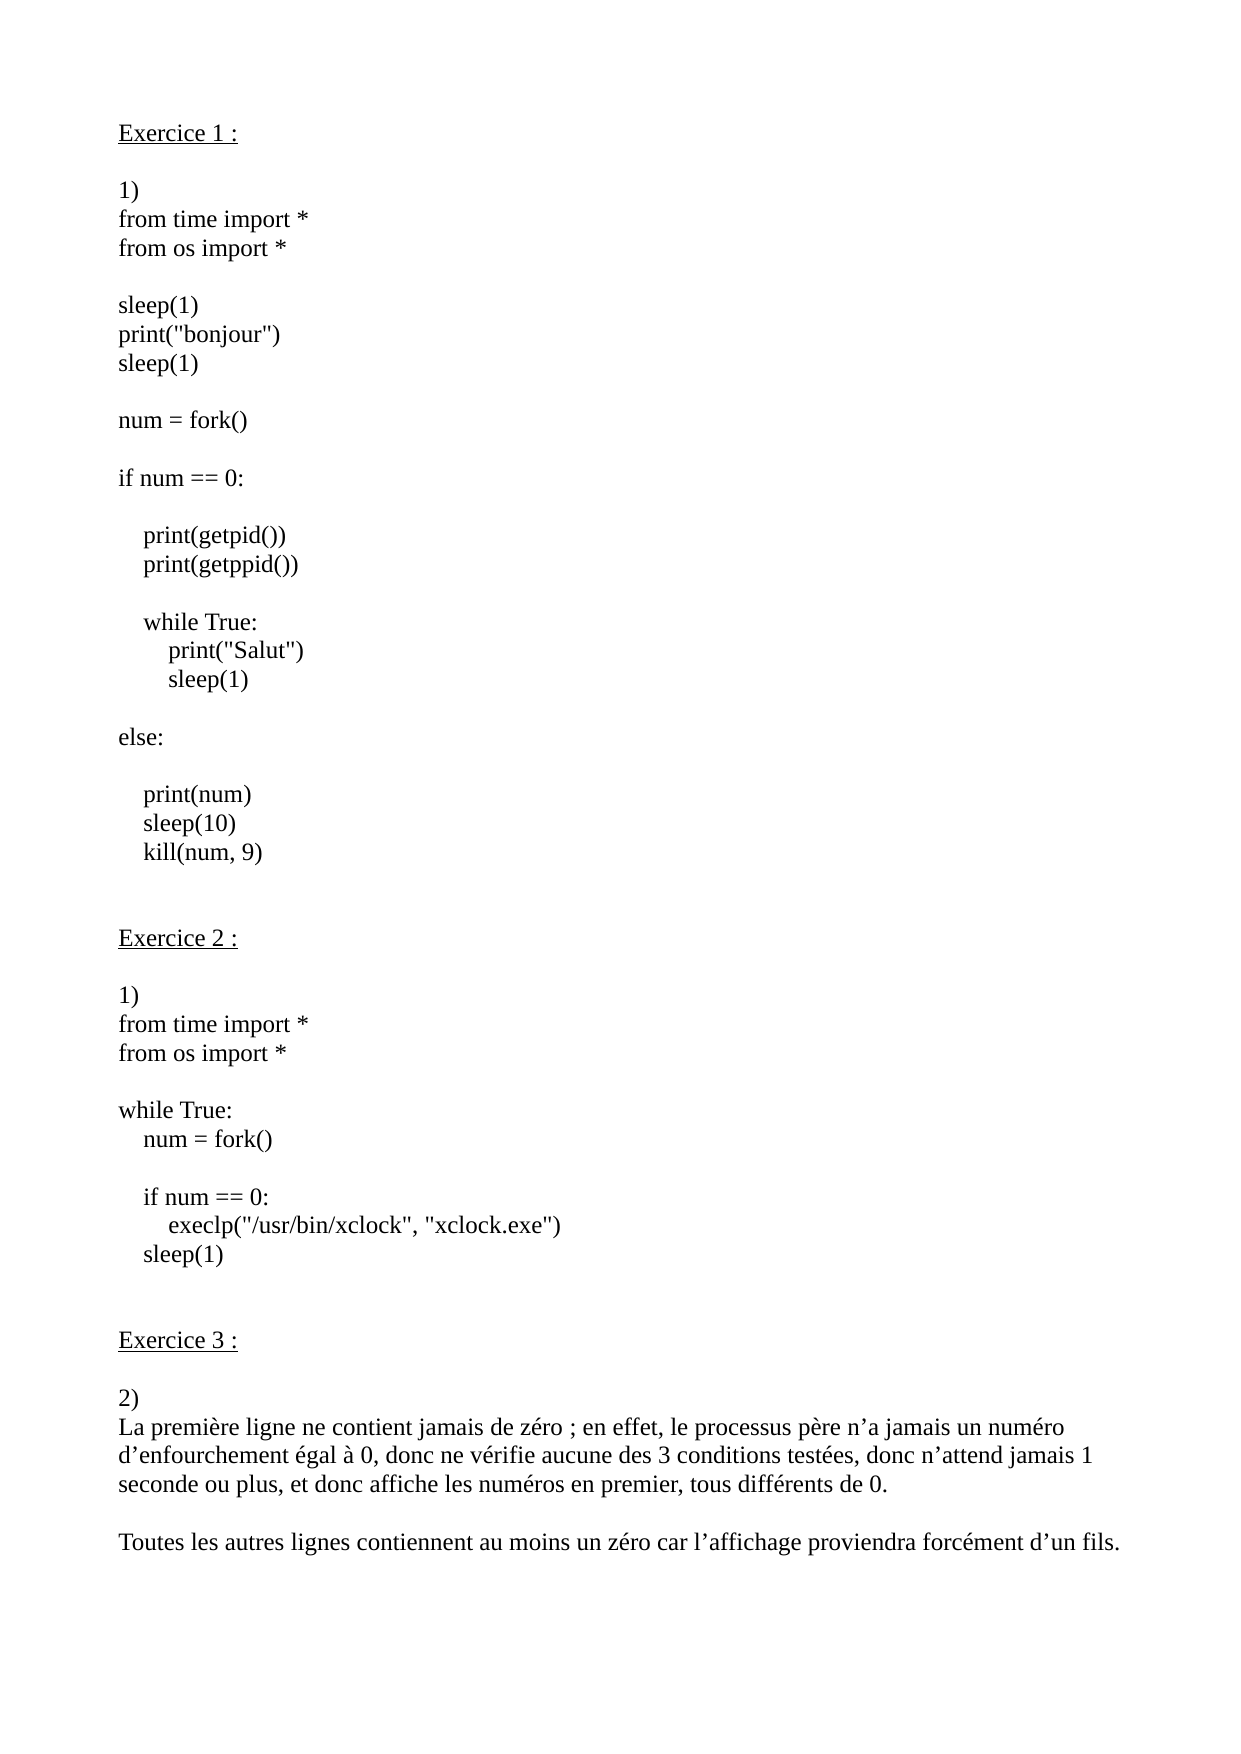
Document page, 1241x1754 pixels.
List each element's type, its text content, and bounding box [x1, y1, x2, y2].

text 1) [118, 176, 1122, 204]
text 1) [118, 981, 1122, 1009]
text print(getppid()) [118, 549, 1122, 578]
text while True: [118, 607, 1122, 636]
text while True: [118, 1096, 1122, 1124]
text num = fork() [118, 406, 1122, 434]
text if num == 0: [118, 463, 1122, 492]
text from os import * [118, 233, 1122, 262]
text sleep(1) [118, 1239, 1122, 1268]
text print(getpid()) [118, 521, 1122, 549]
text from time import * [118, 204, 1122, 233]
text La première ligne ne contient jamais de zéro ; en effet, le processus père n’a jamais un numéro d’enfourchement égal à 0, donc ne vérifie aucune des 3 conditions testées, donc n’attend jamais 1 seconde ou plus, et donc affiche les numéros en premier, tous différents de 0. [118, 1412, 1122, 1498]
text print("Salut") [118, 636, 1122, 664]
text Exercice 2 : [118, 923, 1122, 952]
text execlp("/usr/bin/xclock", "xclock.exe") [118, 1211, 1122, 1239]
text from time import * [118, 1009, 1122, 1038]
text Toutes les autres lignes contiennent au moins un zéro car l’affichage proviendra forcément d’un fils. [118, 1527, 1122, 1556]
text sleep(10) [118, 808, 1122, 837]
text sleep(1) [118, 348, 1122, 377]
text print("bonjour") [118, 319, 1122, 348]
text from os import * [118, 1038, 1122, 1067]
text sleep(1) [118, 664, 1122, 693]
text sleep(1) [118, 291, 1122, 319]
text kill(num, 9) [118, 837, 1122, 866]
text num = fork() [118, 1124, 1122, 1153]
text if num == 0: [118, 1182, 1122, 1211]
text Exercice 1 : [118, 118, 1122, 147]
text else: [118, 722, 1122, 751]
text print(num) [118, 779, 1122, 808]
text 2) [118, 1383, 1122, 1412]
text Exercice 3 : [118, 1326, 1122, 1354]
